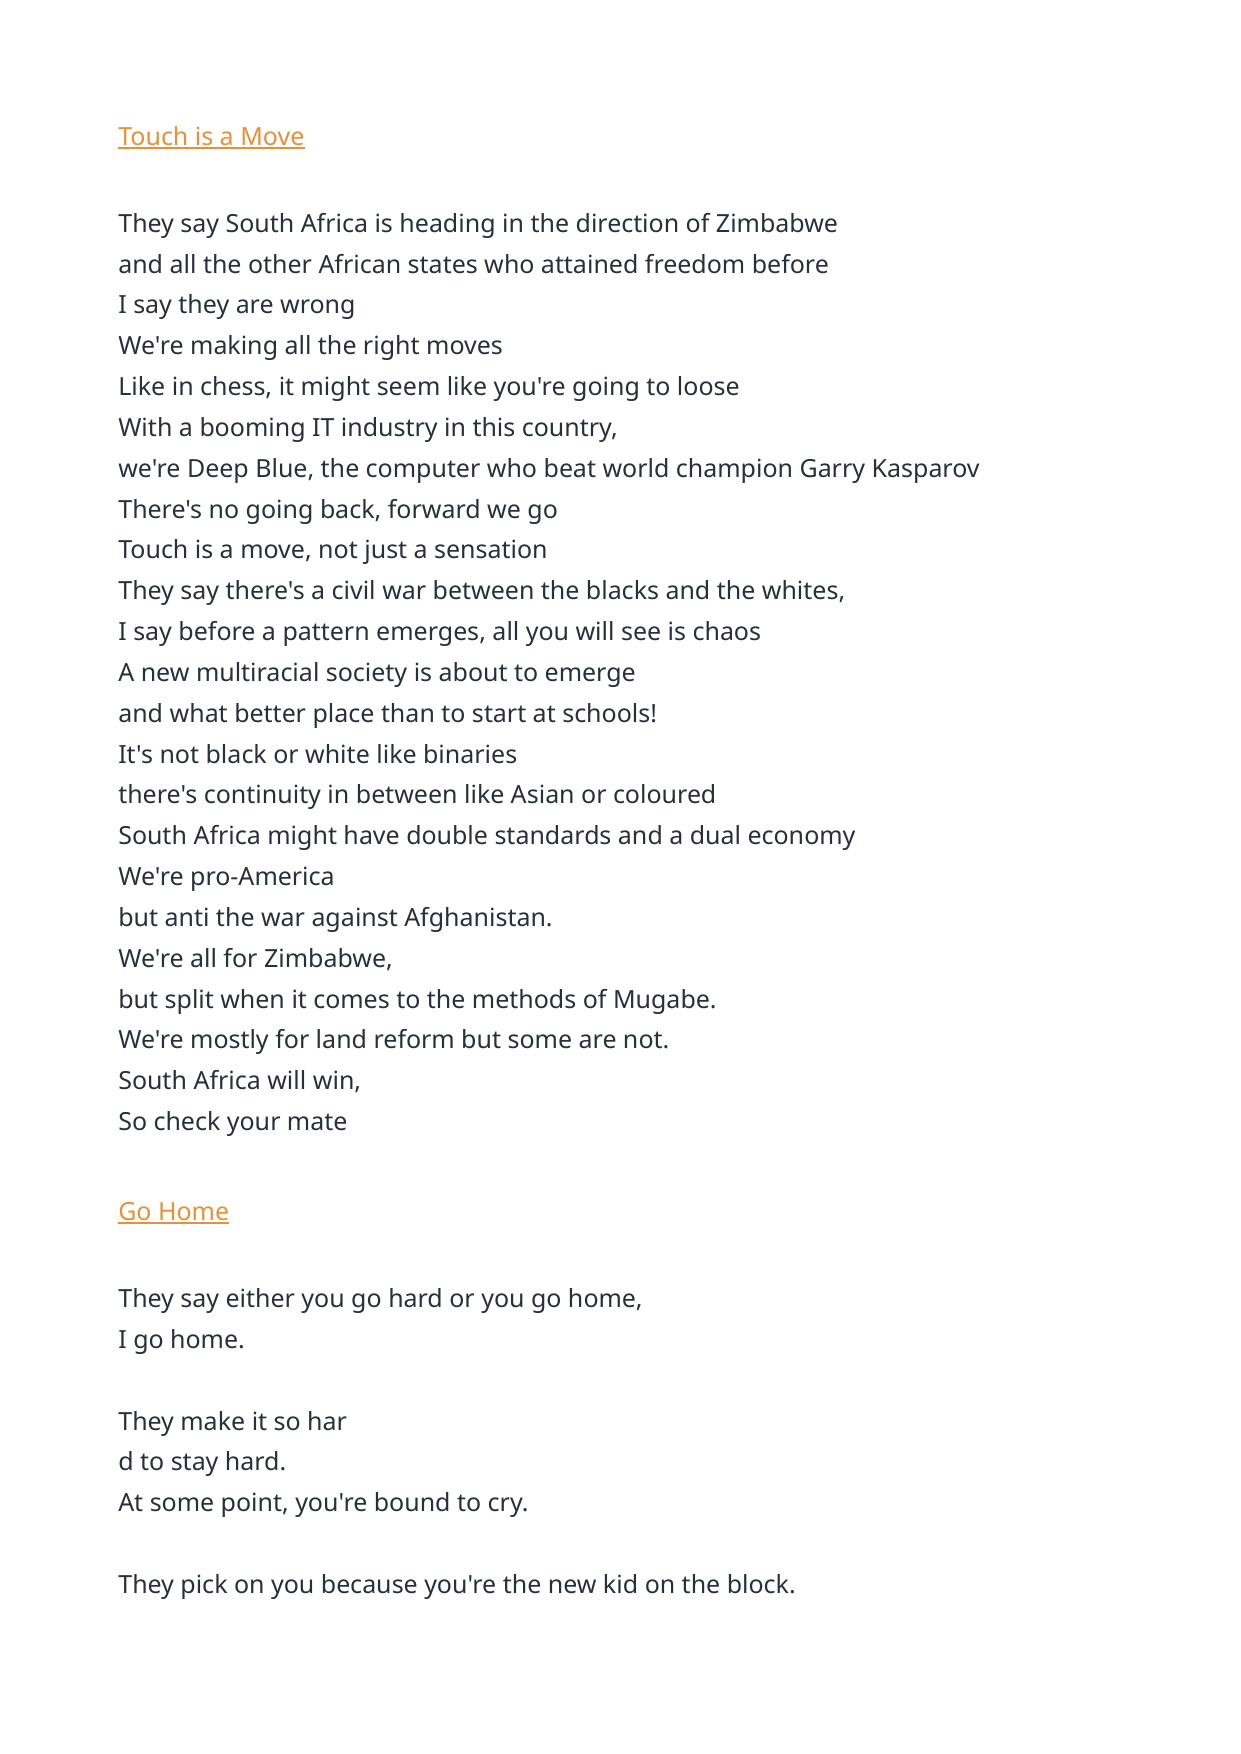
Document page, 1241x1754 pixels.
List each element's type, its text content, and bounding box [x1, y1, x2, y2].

subtitle Touch is a Move [118, 118, 1122, 152]
text They say either you go hard or you go home, I go home. They make it so har d to stay hard. At some point, you're bound to cry. They pick on you because you're the new kid on the block. [118, 1240, 1122, 1601]
subtitle Go Home [118, 1193, 1122, 1227]
text They say South Africa is heading in the direction of Zimbabwe and all the other African states who attained freedom before I say they are wrong We're making all the right moves Like in chess, it might seem like you're going to loose With a booming IT industry in this country, we're Deep Blue, the computer who beat world champion Garry Kasparov There's no going back, forward we go Touch is a move, not just a sensation They say there's a civil war between the blacks and the whites, I say before a pattern emerges, all you will see is chaos A new multiracial society is about to emerge and what better place than to start at schools! It's not black or white like binaries there's continuity in between like Asian or coloured South Africa might have double standards and a dual economy We're pro-America but anti the war against Afghanistan. We're all for Zimbabwe, but split when it comes to the methods of Mugabe. We're mostly for land reform but some are not. South Africa will win, So check your mate [118, 165, 1122, 1138]
